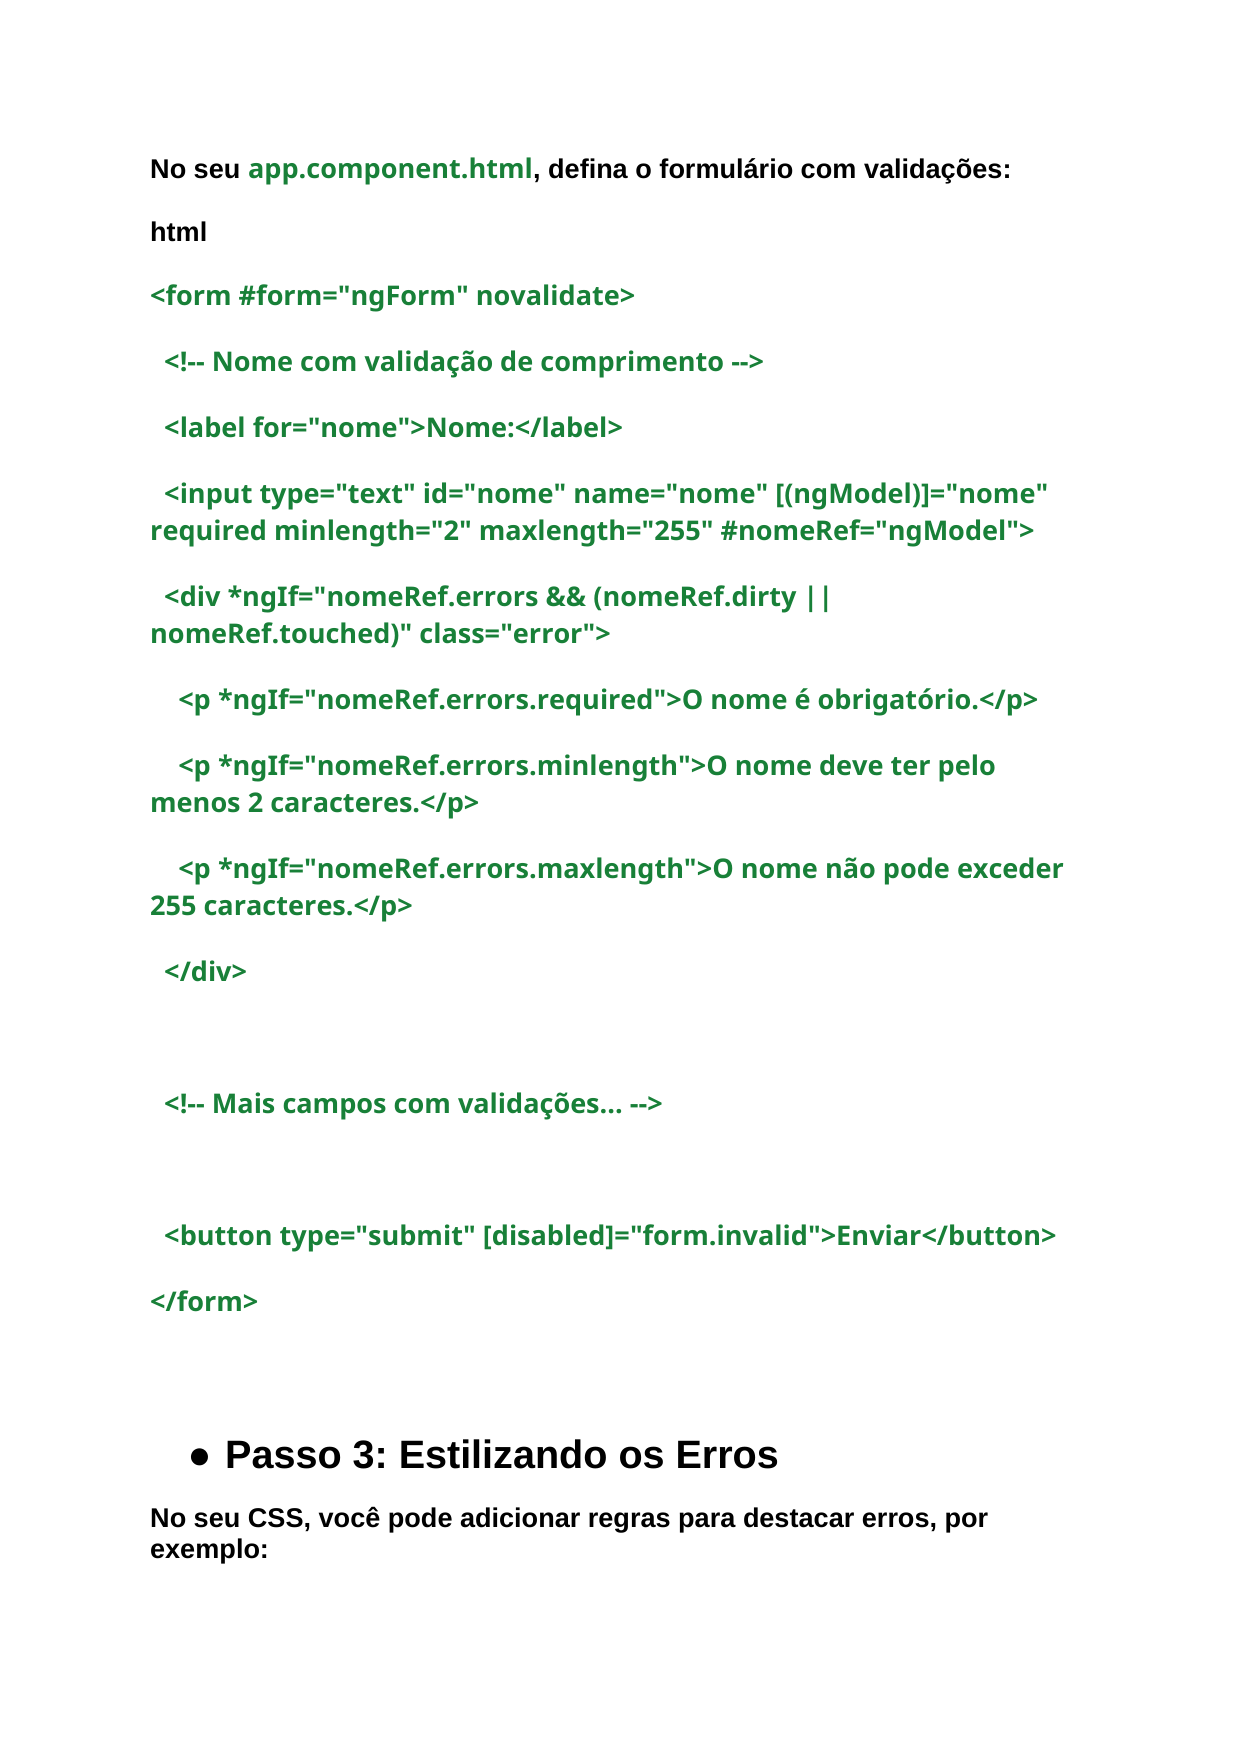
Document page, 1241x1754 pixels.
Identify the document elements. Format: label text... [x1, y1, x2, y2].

subtitle No seu app.component.html, defina o formulário com validações: [150, 150, 1090, 187]
subtitle </form> [150, 1282, 1090, 1319]
subtitle <div *ngIf="nomeRef.errors && (nomeRef.dirty || nomeRef.touched)" class="error"> [150, 577, 1090, 651]
subtitle <!-- Mais campos com validações... --> [150, 1084, 1090, 1121]
subtitle </div> [150, 952, 1090, 989]
subtitle <input type="text" id="nome" name="nome" [(ngModel)]="nome" required minlength="2" maxlength="255" #nomeRef="ngModel"> [150, 474, 1090, 548]
subtitle <form #form="ngForm" novalidate> [150, 276, 1090, 313]
subtitle <p *ngIf="nomeRef.errors.maxlength">O nome não pode exceder 255 caracteres.</p> [150, 849, 1090, 923]
subtitle html [150, 216, 1090, 247]
subtitle No seu CSS, você pode adicionar regras para destacar erros, por exemplo: [150, 1502, 1090, 1564]
subtitle <!-- Nome com validação de comprimento --> [150, 342, 1090, 379]
subtitle <button type="submit" [disabled]="form.invalid">Enviar</button> [150, 1216, 1090, 1253]
subtitle <p *ngIf="nomeRef.errors.required">O nome é obrigatório.</p> [150, 680, 1090, 717]
subtitle <p *ngIf="nomeRef.errors.minlength">O nome deve ter pelo menos 2 caracteres.</p> [150, 746, 1090, 820]
subtitle <label for="nome">Nome:</label> [150, 408, 1090, 445]
subtitle Passo 3: Estilizando os Erros [187, 1431, 1090, 1477]
